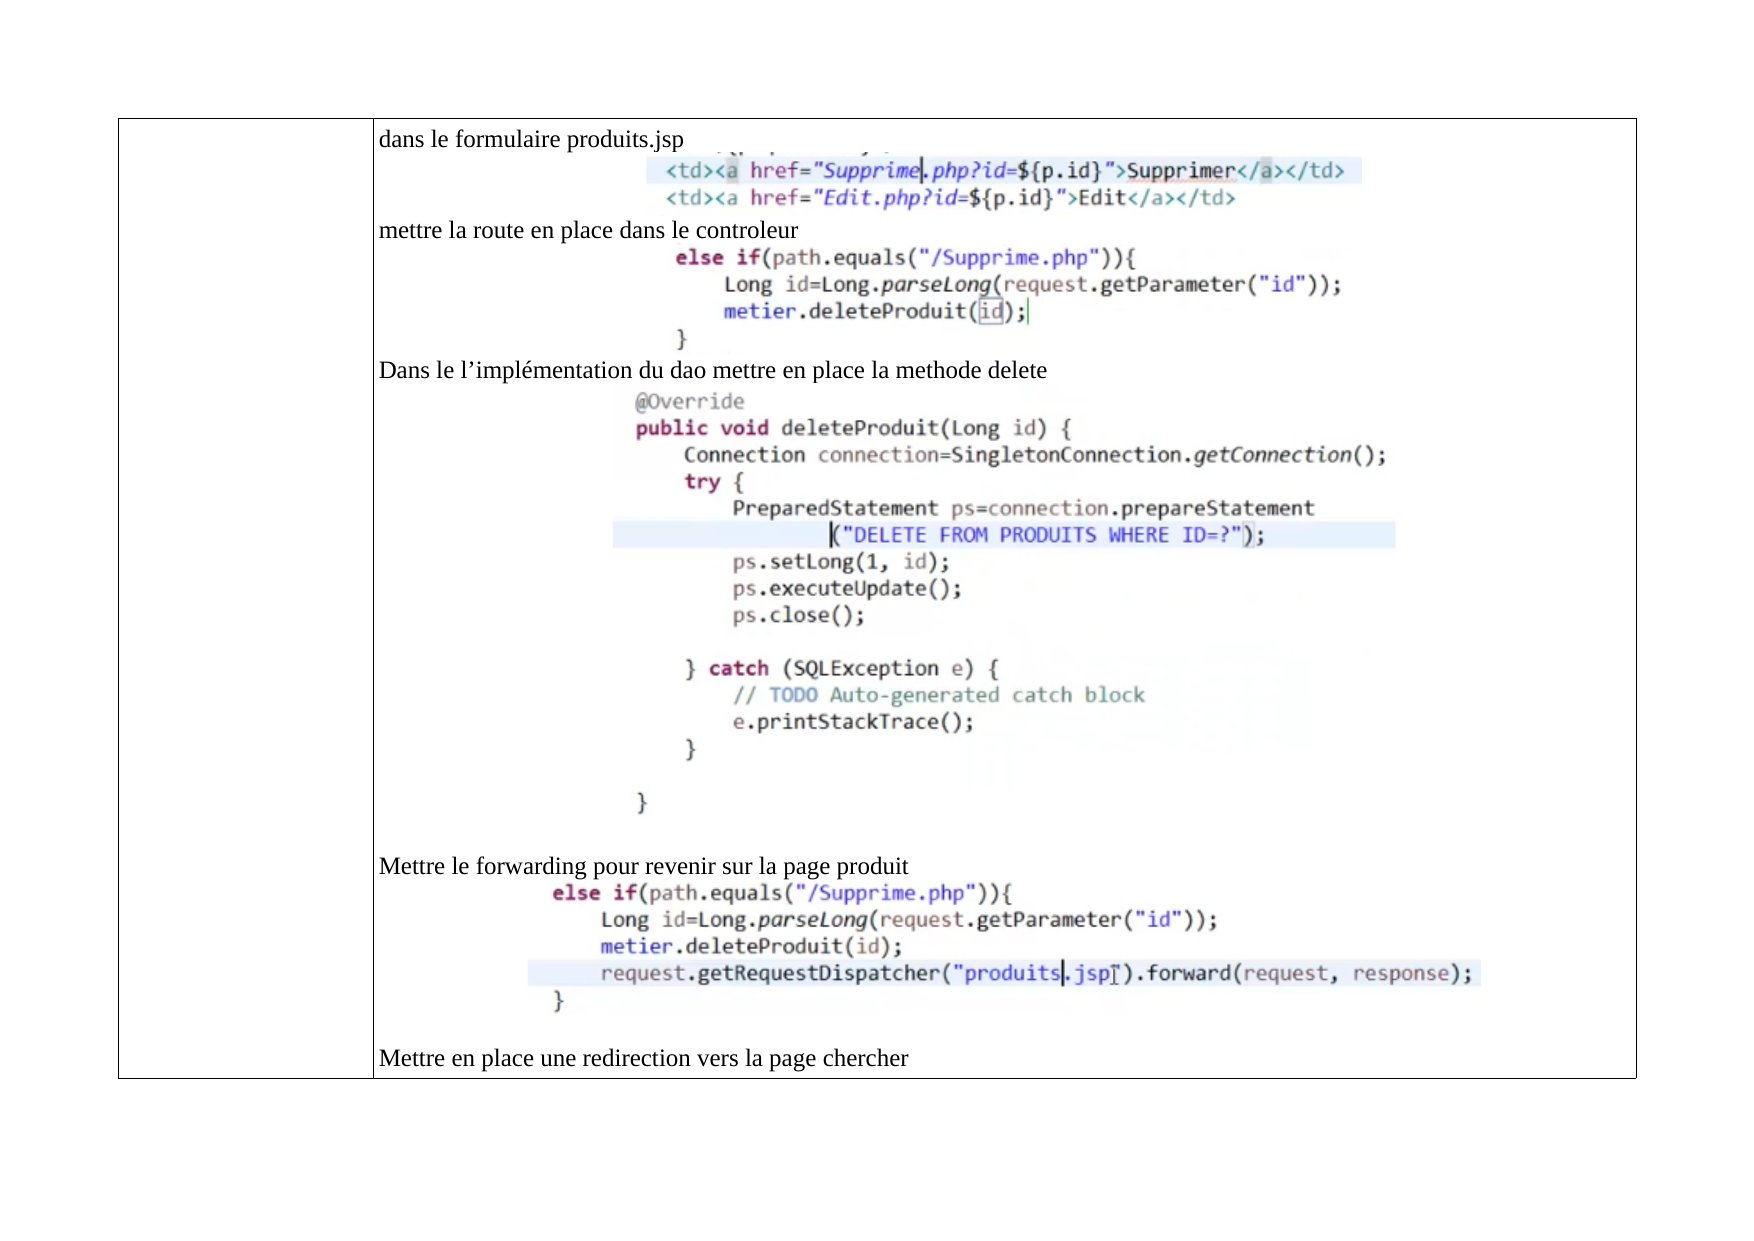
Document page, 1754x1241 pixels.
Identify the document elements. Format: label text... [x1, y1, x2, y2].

picture [527, 880, 1481, 1015]
picture [658, 243, 1350, 355]
table_cell dans le formulaire produits.jsp mettre la route en place dans le controleur Dans le l’implémentation du dao mettre en place la methode delete Mettre le forwarding pour revenir sur la page produit Mettre en place une redirection vers la page chercher [374, 119, 1636, 1078]
table_cell [119, 119, 373, 1078]
picture [612, 383, 1396, 823]
picture [646, 152, 1363, 216]
